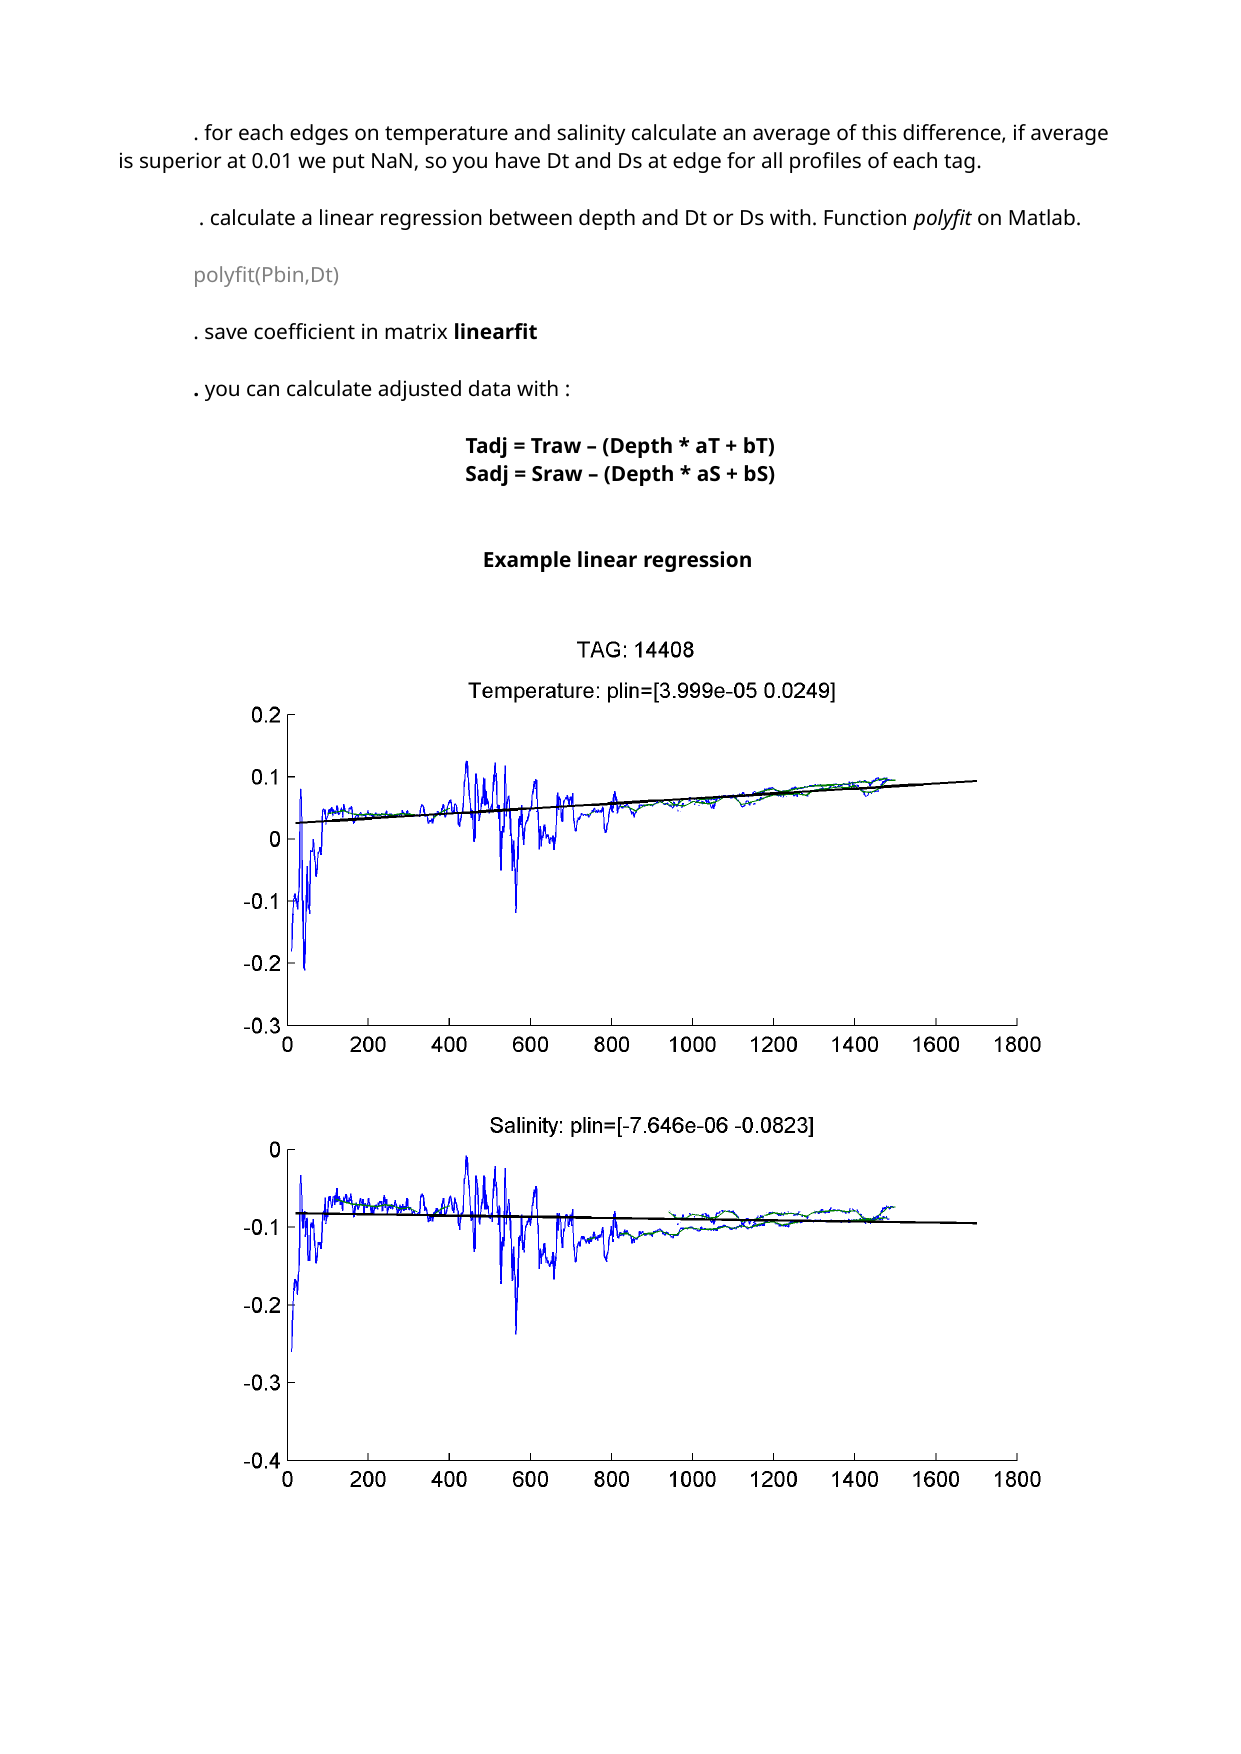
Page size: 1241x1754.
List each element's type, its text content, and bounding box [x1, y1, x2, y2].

text . save coefficient in matrix linearfit [118, 317, 1122, 346]
text Sadj = Sraw – (Depth * aS + bS) [118, 459, 1122, 488]
picture [165, 621, 1106, 1562]
text Tadj = Traw – (Depth * aT + bT) [118, 431, 1122, 459]
text . for each edges on temperature and salinity calculate an average of this difference, if average is superior at 0.01 we put NaN, so you have Dt and Ds at edge for all profiles of each tag. [118, 118, 1122, 175]
text Example linear regression [118, 545, 1122, 573]
text . calculate a linear regression between depth and Dt or Ds with. Function polyfit on Matlab. [118, 203, 1122, 232]
text . you can calculate adjusted data with : [118, 374, 1122, 402]
text polyfit(Pbin,Dt) [118, 260, 1122, 289]
